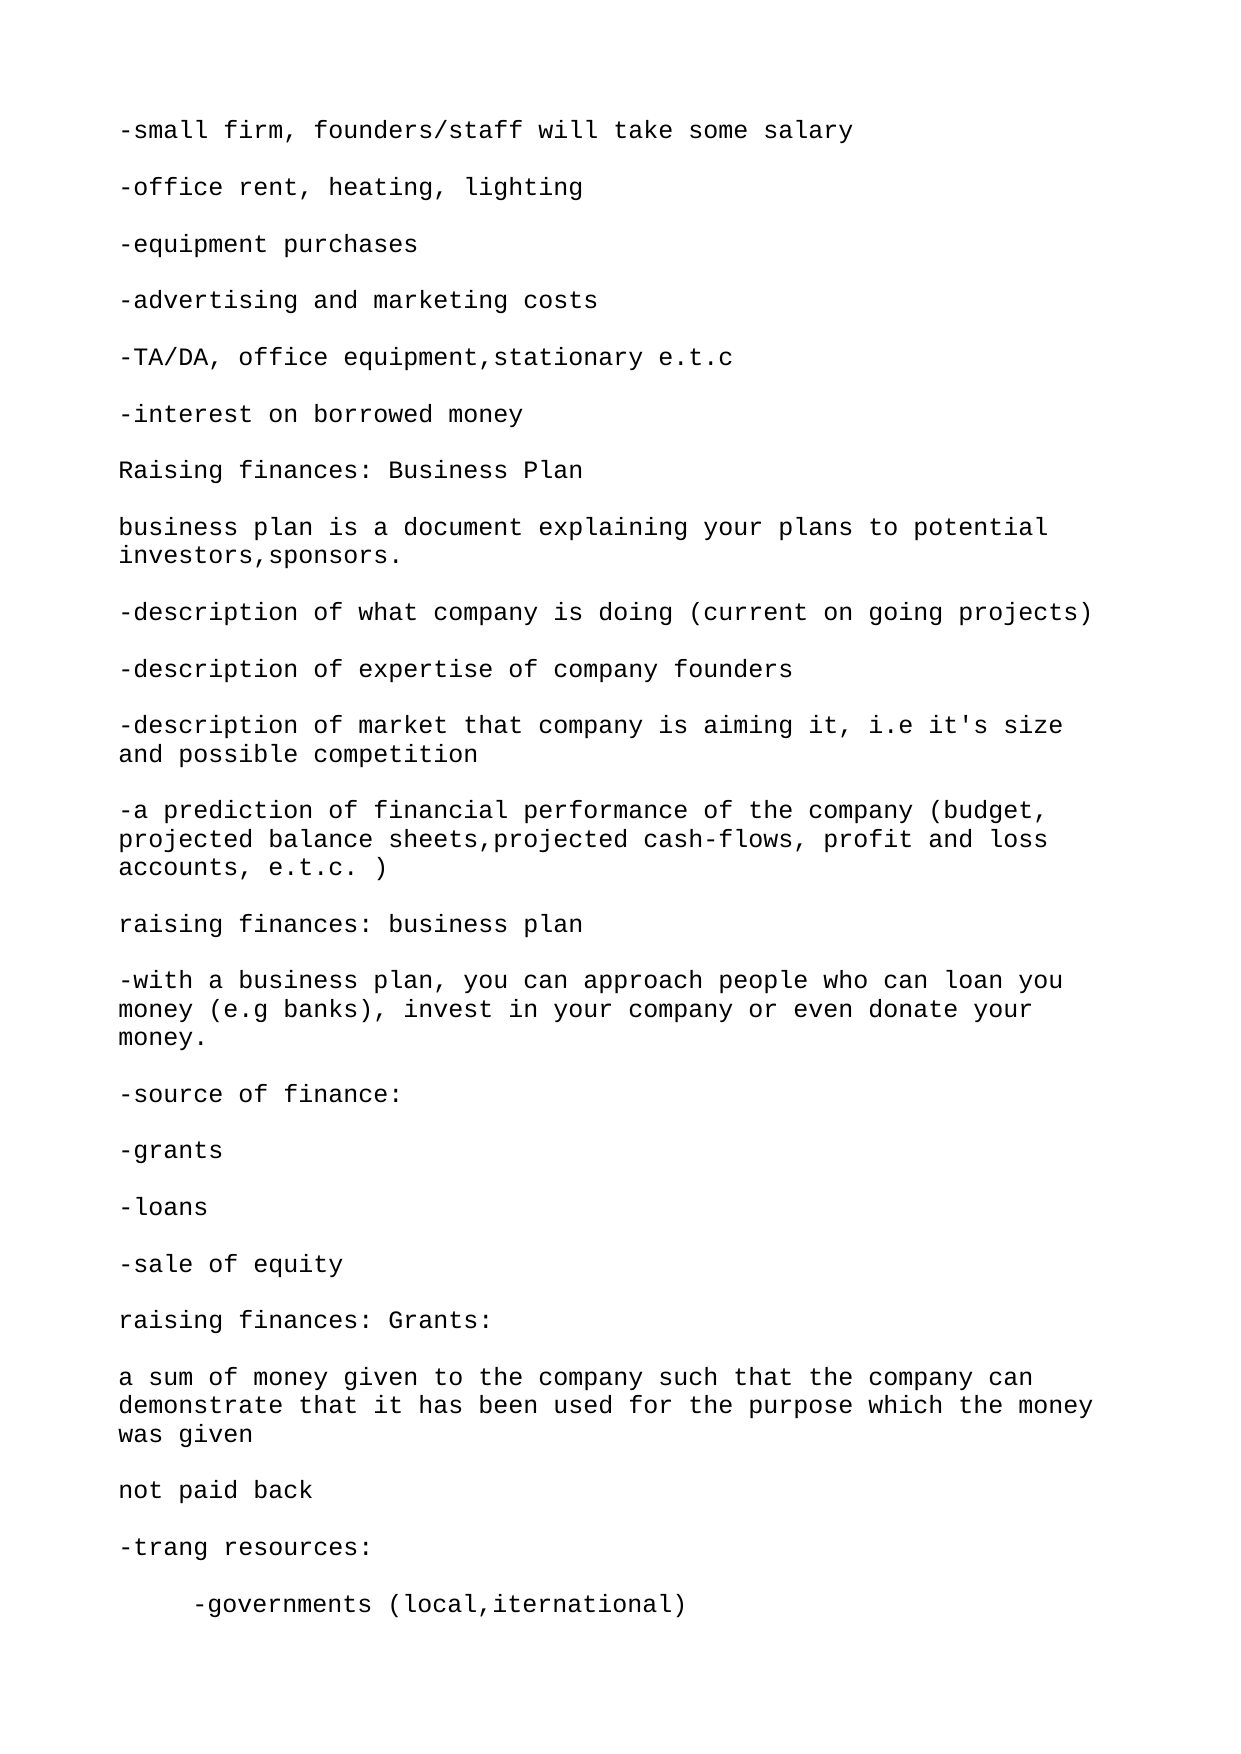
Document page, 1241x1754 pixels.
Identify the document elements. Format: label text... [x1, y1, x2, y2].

text -equipment purchases [118, 231, 1122, 260]
text -office rent, heating, lighting [118, 175, 1122, 203]
text raising finances: Grants: [118, 1308, 1122, 1336]
text -with a business plan, you can approach people who can loan you money (e.g banks), invest in your company or even donate your money. [118, 968, 1122, 1053]
text -advertising and marketing costs [118, 288, 1122, 316]
text -TA/DA, office equipment,stationary e.t.c [118, 345, 1122, 373]
text -description of expertise of company founders [118, 656, 1122, 685]
text raising finances: business plan [118, 911, 1122, 940]
text -trang resources: [118, 1535, 1122, 1563]
text -description of what company is doing (current on going projects) [118, 600, 1122, 628]
text -source of finance: [118, 1081, 1122, 1110]
text not paid back [118, 1478, 1122, 1506]
text -description of market that company is aiming it, i.e it's size and possible competition [118, 713, 1122, 770]
text -governments (local,iternational) [118, 1591, 1122, 1620]
text -loans [118, 1195, 1122, 1223]
text Raising finances: Business Plan [118, 458, 1122, 486]
text a sum of money given to the company such that the company can demonstrate that it has been used for the purpose which the money was given [118, 1365, 1122, 1450]
text business plan is a document explaining your plans to potential investors,sponsors. [118, 515, 1122, 571]
text -interest on borrowed money [118, 401, 1122, 430]
text -small firm, founders/staff will take some salary [118, 118, 1122, 146]
text -grants [118, 1138, 1122, 1166]
text -sale of equity [118, 1251, 1122, 1280]
text -a prediction of financial performance of the company (budget, projected balance sheets,projected cash-flows, profit and loss accounts, e.t.c. ) [118, 798, 1122, 883]
